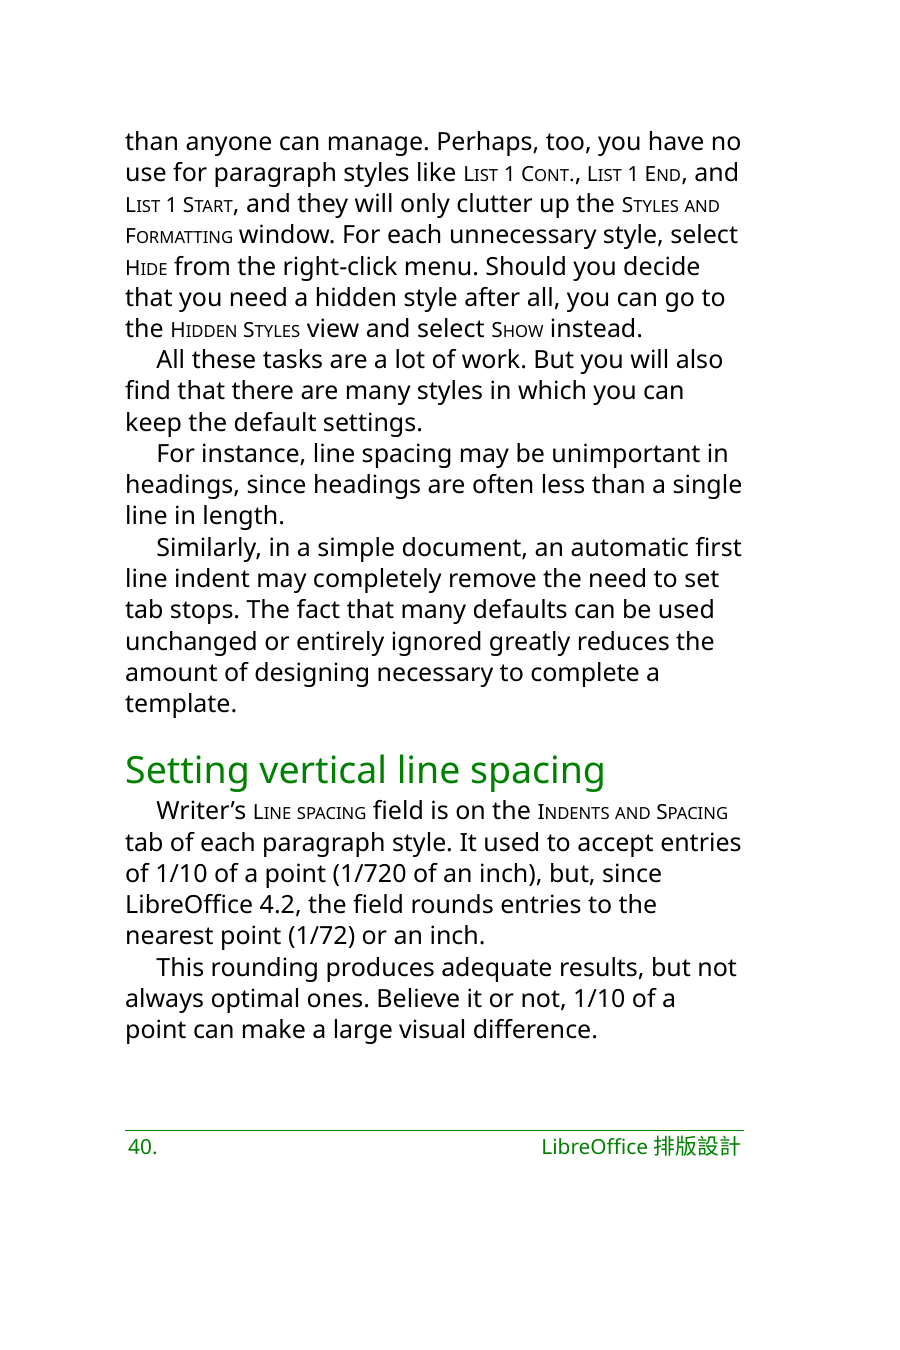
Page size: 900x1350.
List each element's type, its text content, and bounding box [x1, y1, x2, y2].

text This rounding produces adequate results, but not always optimal ones. Believe it or not, 1/10 of a point can make a large visual difference. [125, 951, 744, 1045]
text Similarly, in a simple document, an automatic first line indent may completely remove the need to set tab stops. The fact that many defaults can be used unchanged or entirely ignored greatly reduces the amount of designing necessary to complete a template. [125, 531, 744, 719]
text Writer’s Line spacing field is on the Indents and Spacing tab of each paragraph style. It used to accept entries of 1/10 of a point (1/720 of an inch), but, since LibreOffice 4.2, the field rounds entries to the nearest point (1/72) or an inch. [125, 795, 744, 951]
subtitle Setting vertical line spacing [125, 744, 744, 795]
text than anyone can manage. Perhaps, too, you have no use for paragraph styles like List 1 Cont., List 1 End, and List 1 Start, and they will only clutter up the Styles and Formatting window. For each unnecessary style, select Hide from the right-click menu. Should you decide that you need a hidden style after all, you can go to the Hidden Styles view and select Show instead. [125, 125, 744, 344]
text For instance, line spacing may be unimportant in headings, since headings are often less than a single line in length. [125, 437, 744, 531]
text All these tasks are a lot of work. But you will also find that there are many styles in which you can keep the default settings. [125, 344, 744, 437]
